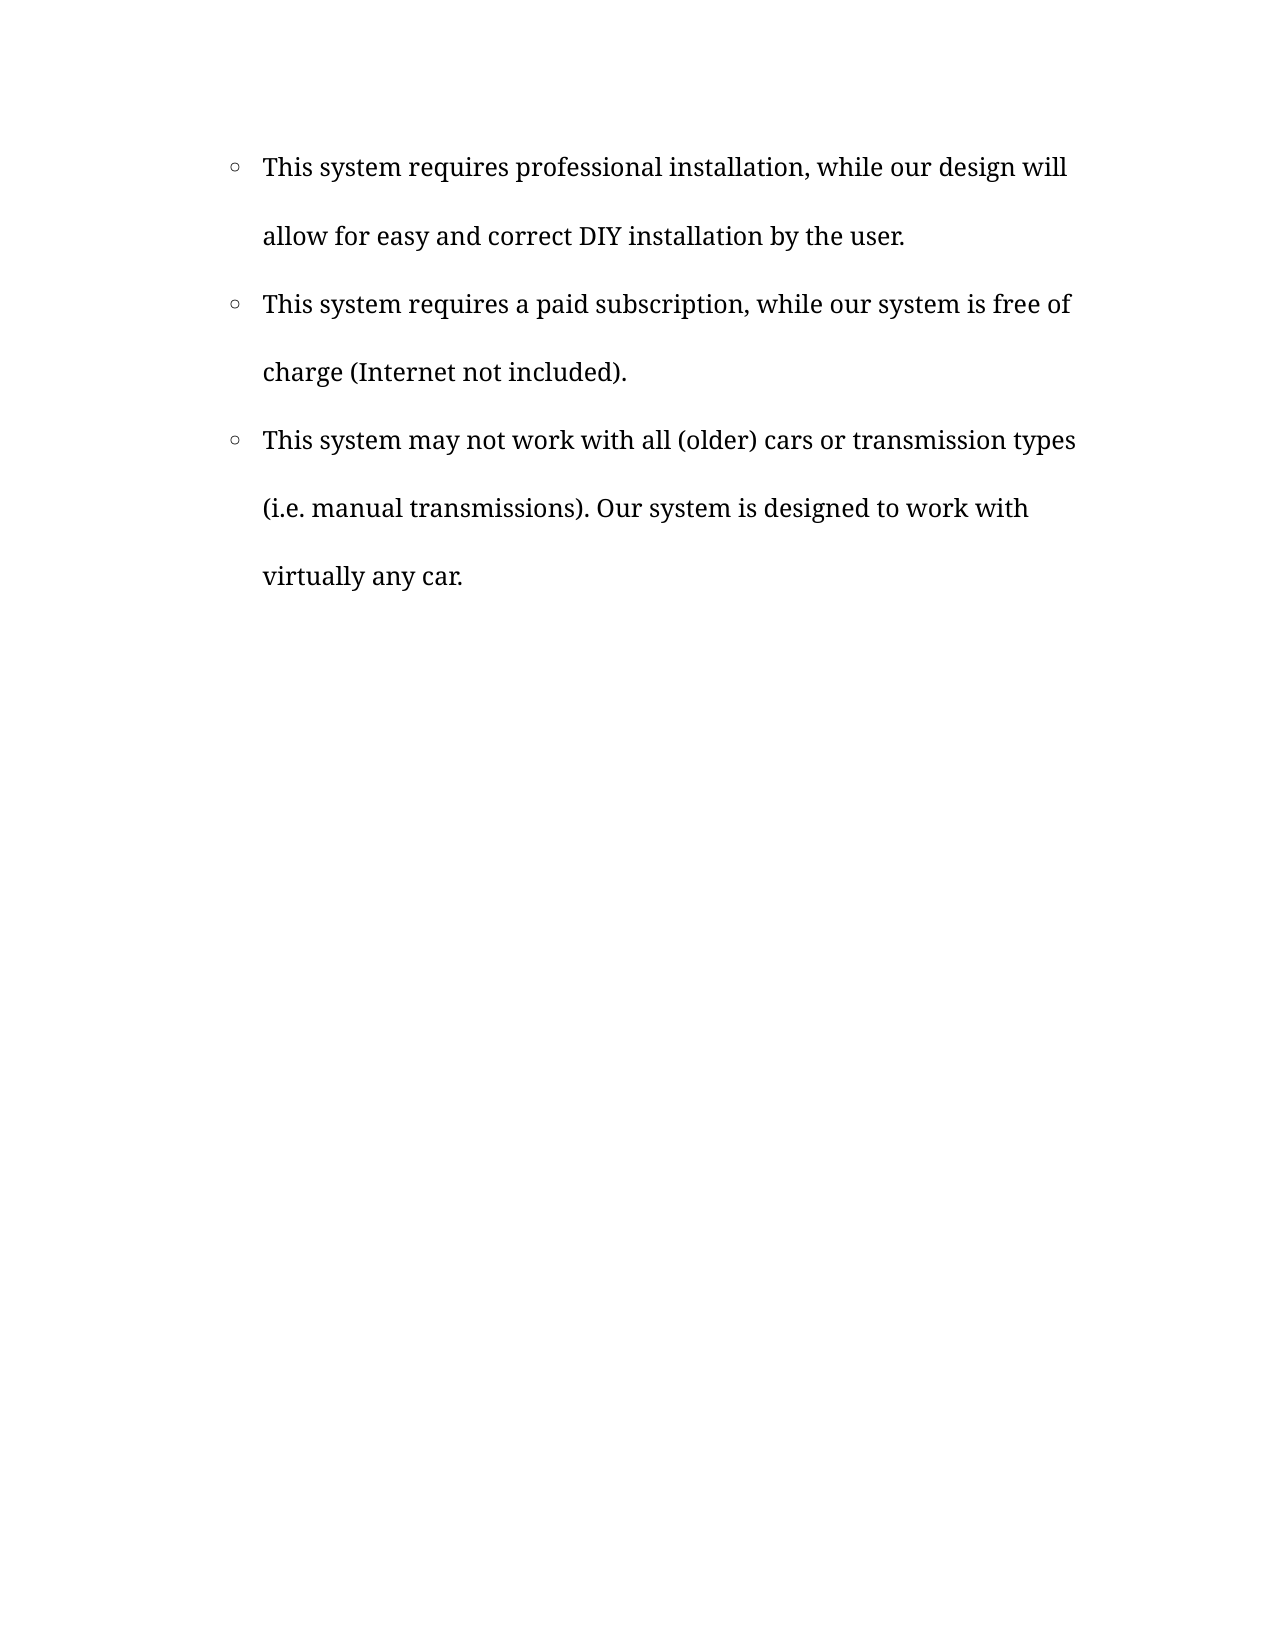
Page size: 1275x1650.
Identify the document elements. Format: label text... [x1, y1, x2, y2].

list This system may not work with all (older) cars or transmission types (i.e. manual transmissions). Our system is designed to work with virtually any car. [225, 422, 1125, 593]
list This system requires a paid subscription, while our system is free of charge (Internet not included). [225, 286, 1125, 388]
list This system requires professional installation, while our design will allow for easy and correct DIY installation by the user. [225, 150, 1125, 252]
